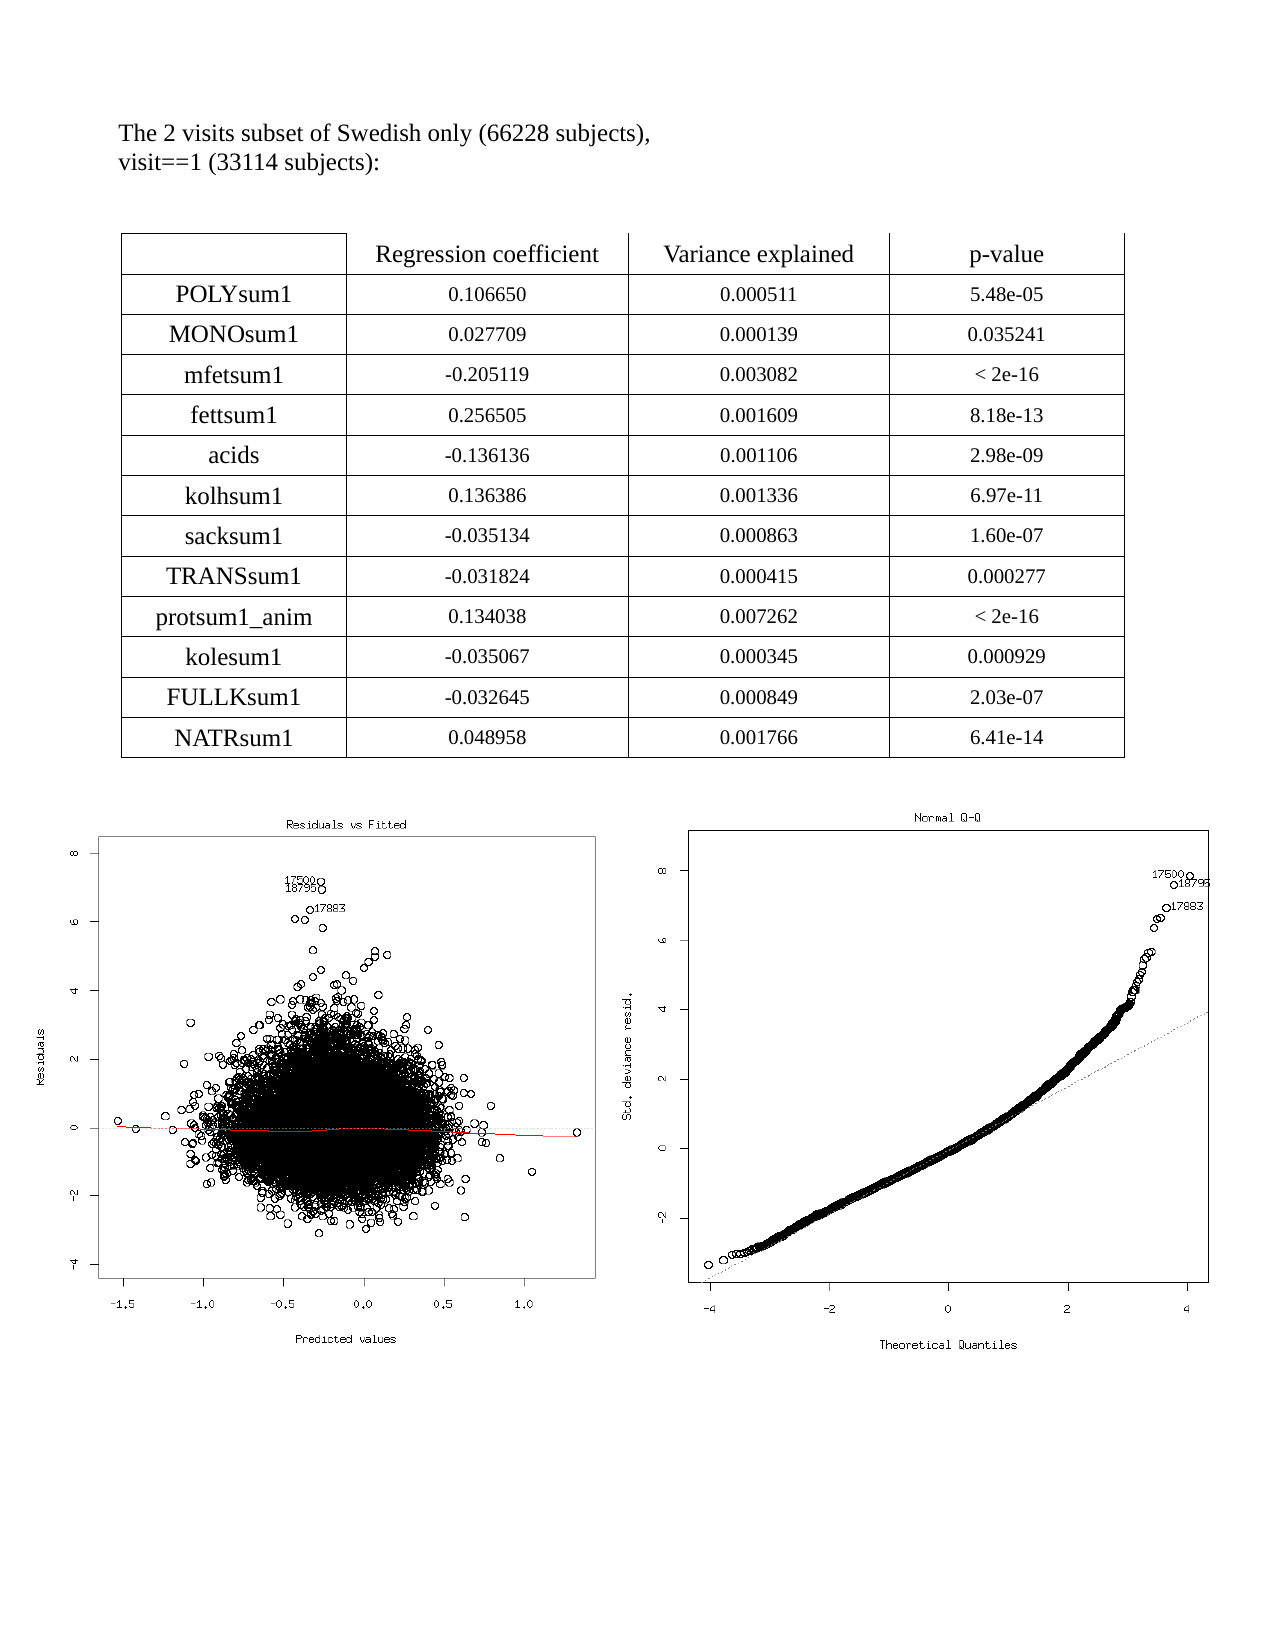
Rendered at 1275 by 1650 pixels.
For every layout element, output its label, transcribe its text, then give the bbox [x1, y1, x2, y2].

table_cell POLYsum1 [122, 275, 346, 314]
table_cell 0.035241 [890, 315, 1124, 354]
table_cell 5.48e-05 [890, 275, 1124, 314]
table_cell 0.136386 [347, 476, 628, 515]
table_cell 0.000929 [890, 637, 1124, 677]
table_cell 2.03e-07 [890, 678, 1124, 717]
table_cell 0.000277 [890, 557, 1124, 596]
table_cell 0.000863 [629, 516, 889, 556]
table_cell 0.001609 [629, 395, 889, 435]
table_cell NATRsum1 [122, 718, 346, 757]
table_cell TRANSsum1 [122, 557, 346, 596]
table_header p-value [890, 233, 1124, 273]
table_cell 0.001336 [629, 476, 889, 515]
table_cell 0.000139 [629, 315, 889, 354]
text visit==1 (33114 subjects): [118, 147, 1157, 176]
table_header Regression coefficient [347, 233, 628, 273]
table_cell kolesum1 [122, 637, 346, 677]
table_cell 8.18e-13 [890, 395, 1124, 435]
table_cell 0.027709 [347, 315, 628, 354]
table_cell -0.035134 [347, 516, 628, 556]
table_cell fettsum1 [122, 395, 346, 435]
table_cell < 2e-16 [890, 597, 1124, 636]
table_cell kolhsum1 [122, 476, 346, 515]
picture [617, 789, 1221, 1350]
table_cell -0.205119 [347, 355, 628, 394]
picture [36, 795, 604, 1345]
table_cell 0.000345 [629, 637, 889, 677]
table_cell acids [122, 436, 346, 475]
table_cell 0.000849 [629, 678, 889, 717]
table_cell 0.048958 [347, 718, 628, 757]
table_cell -0.136136 [347, 436, 628, 475]
table_cell 0.001106 [629, 436, 889, 475]
table_cell 0.001766 [629, 718, 889, 757]
table_cell 2.98e-09 [890, 436, 1124, 475]
text The 2 visits subset of Swedish only (66228 subjects), [118, 118, 1157, 147]
table_cell MONOsum1 [122, 315, 346, 354]
table_cell -0.035067 [347, 637, 628, 677]
table_cell protsum1_anim [122, 597, 346, 636]
table_cell 0.003082 [629, 355, 889, 394]
table_cell -0.031824 [347, 557, 628, 596]
table_cell sacksum1 [122, 516, 346, 556]
table_cell FULLKsum1 [122, 678, 346, 717]
table_cell 0.007262 [629, 597, 889, 636]
table_cell 1.60e-07 [890, 516, 1124, 556]
table_cell mfetsum1 [122, 355, 346, 394]
table_header [122, 234, 346, 273]
table_cell 6.97e-11 [890, 476, 1124, 515]
table_cell 0.256505 [347, 395, 628, 435]
table_cell 0.000511 [629, 275, 889, 314]
table_cell 6.41e-14 [890, 718, 1124, 757]
table_cell 0.000415 [629, 557, 889, 596]
table_cell -0.032645 [347, 678, 628, 717]
table_cell 0.106650 [347, 275, 628, 314]
table_cell < 2e-16 [890, 355, 1124, 394]
table_header Variance explained [629, 233, 889, 273]
table_cell 0.134038 [347, 597, 628, 636]
